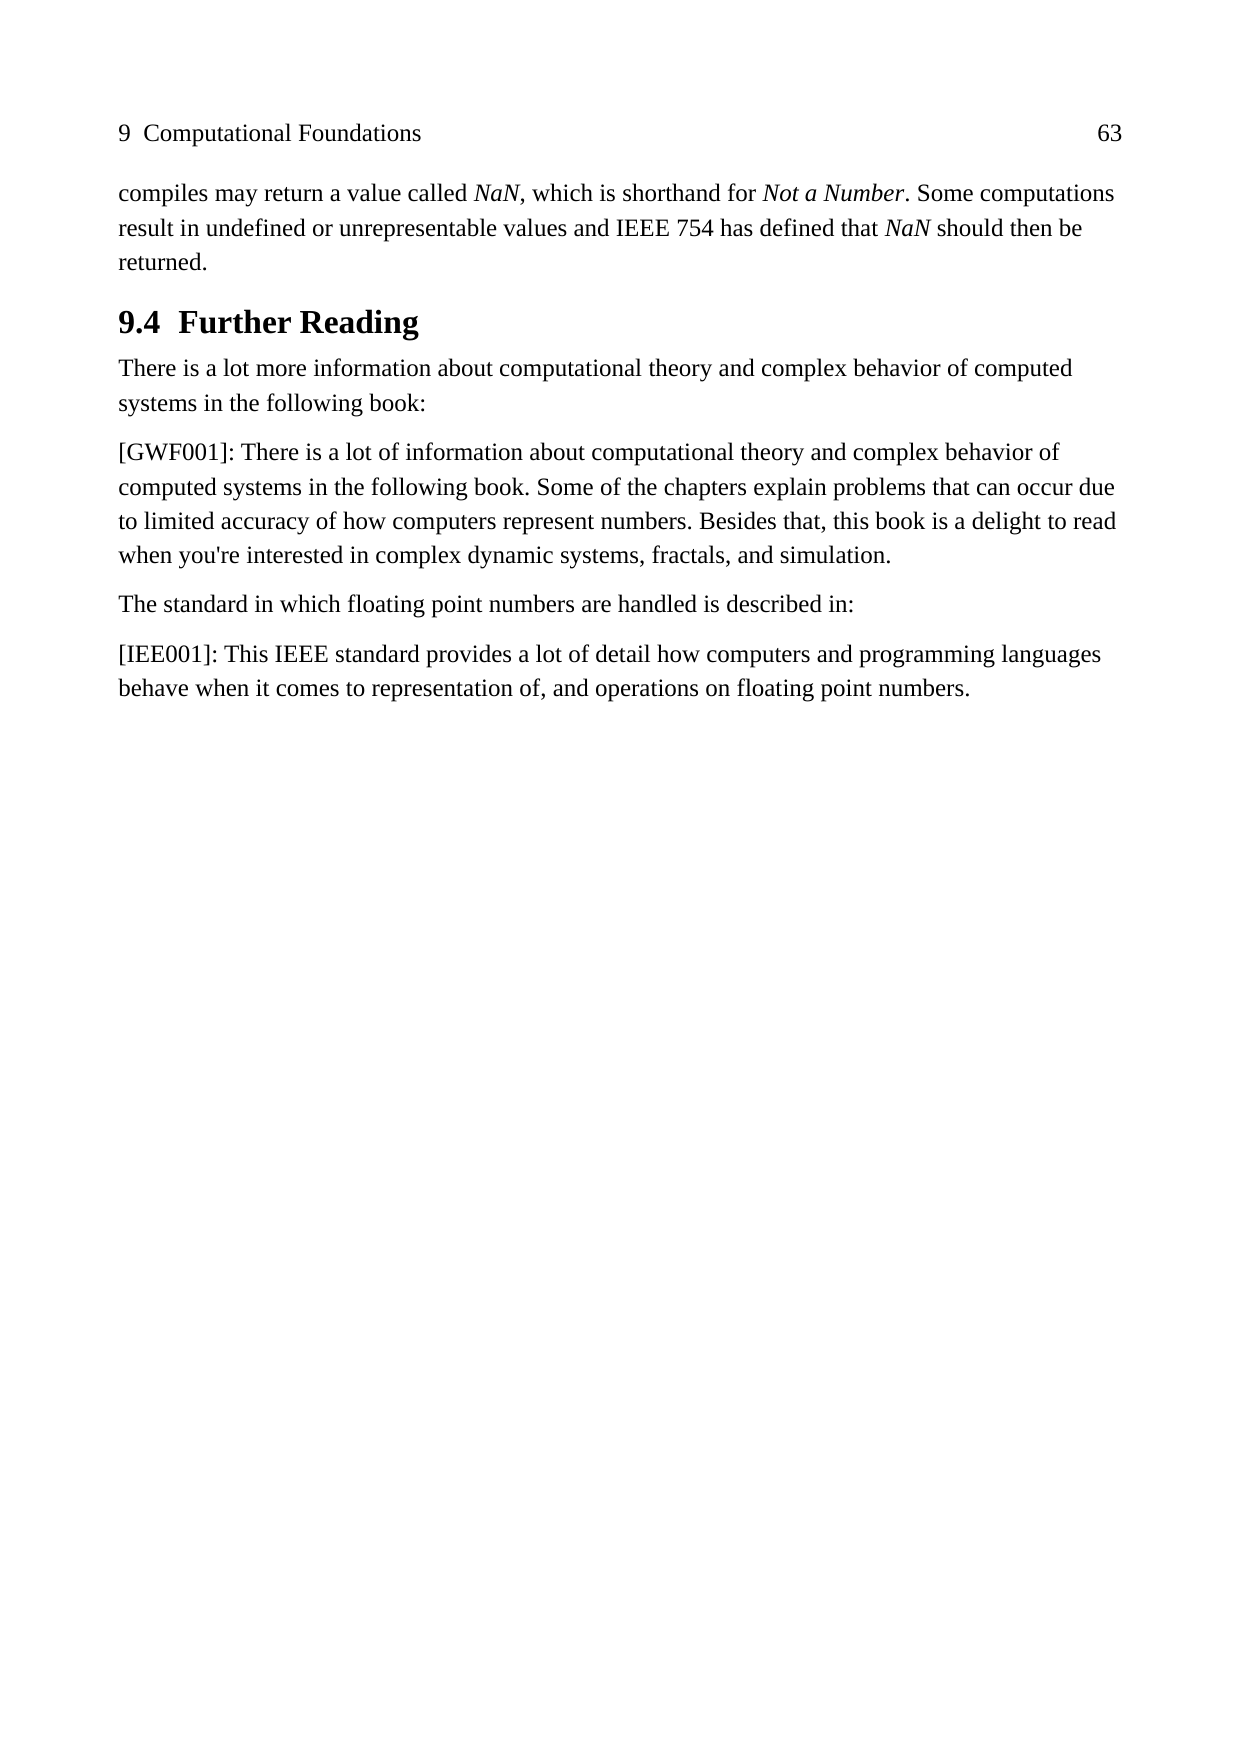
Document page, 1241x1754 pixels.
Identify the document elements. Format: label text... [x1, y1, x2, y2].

text The standard in which floating point numbers are handled is described in: [118, 589, 1122, 618]
text [GWF001]: There is a lot of information about computational theory and complex behavior of computed systems in the following book. Some of the chapters explain problems that can occur due to limited accuracy of how computers represent numbers. Besides that, this book is a delight to read when you're interested in complex dynamic systems, fractals, and simulation. [118, 437, 1122, 569]
subtitle Further Reading [118, 302, 1122, 341]
text [IEE001]: This IEEE standard provides a lot of detail how computers and programming languages behave when it comes to representation of, and operations on floating point numbers. [118, 639, 1122, 702]
text compiles may return a value called NaN, which is shorthand for Not a Number. Some computations result in undefined or unrepresentable values and IEEE 754 has defined that NaN should then be returned. [118, 178, 1122, 276]
text There is a lot more information about computational theory and complex behavior of computed systems in the following book: [118, 353, 1122, 417]
